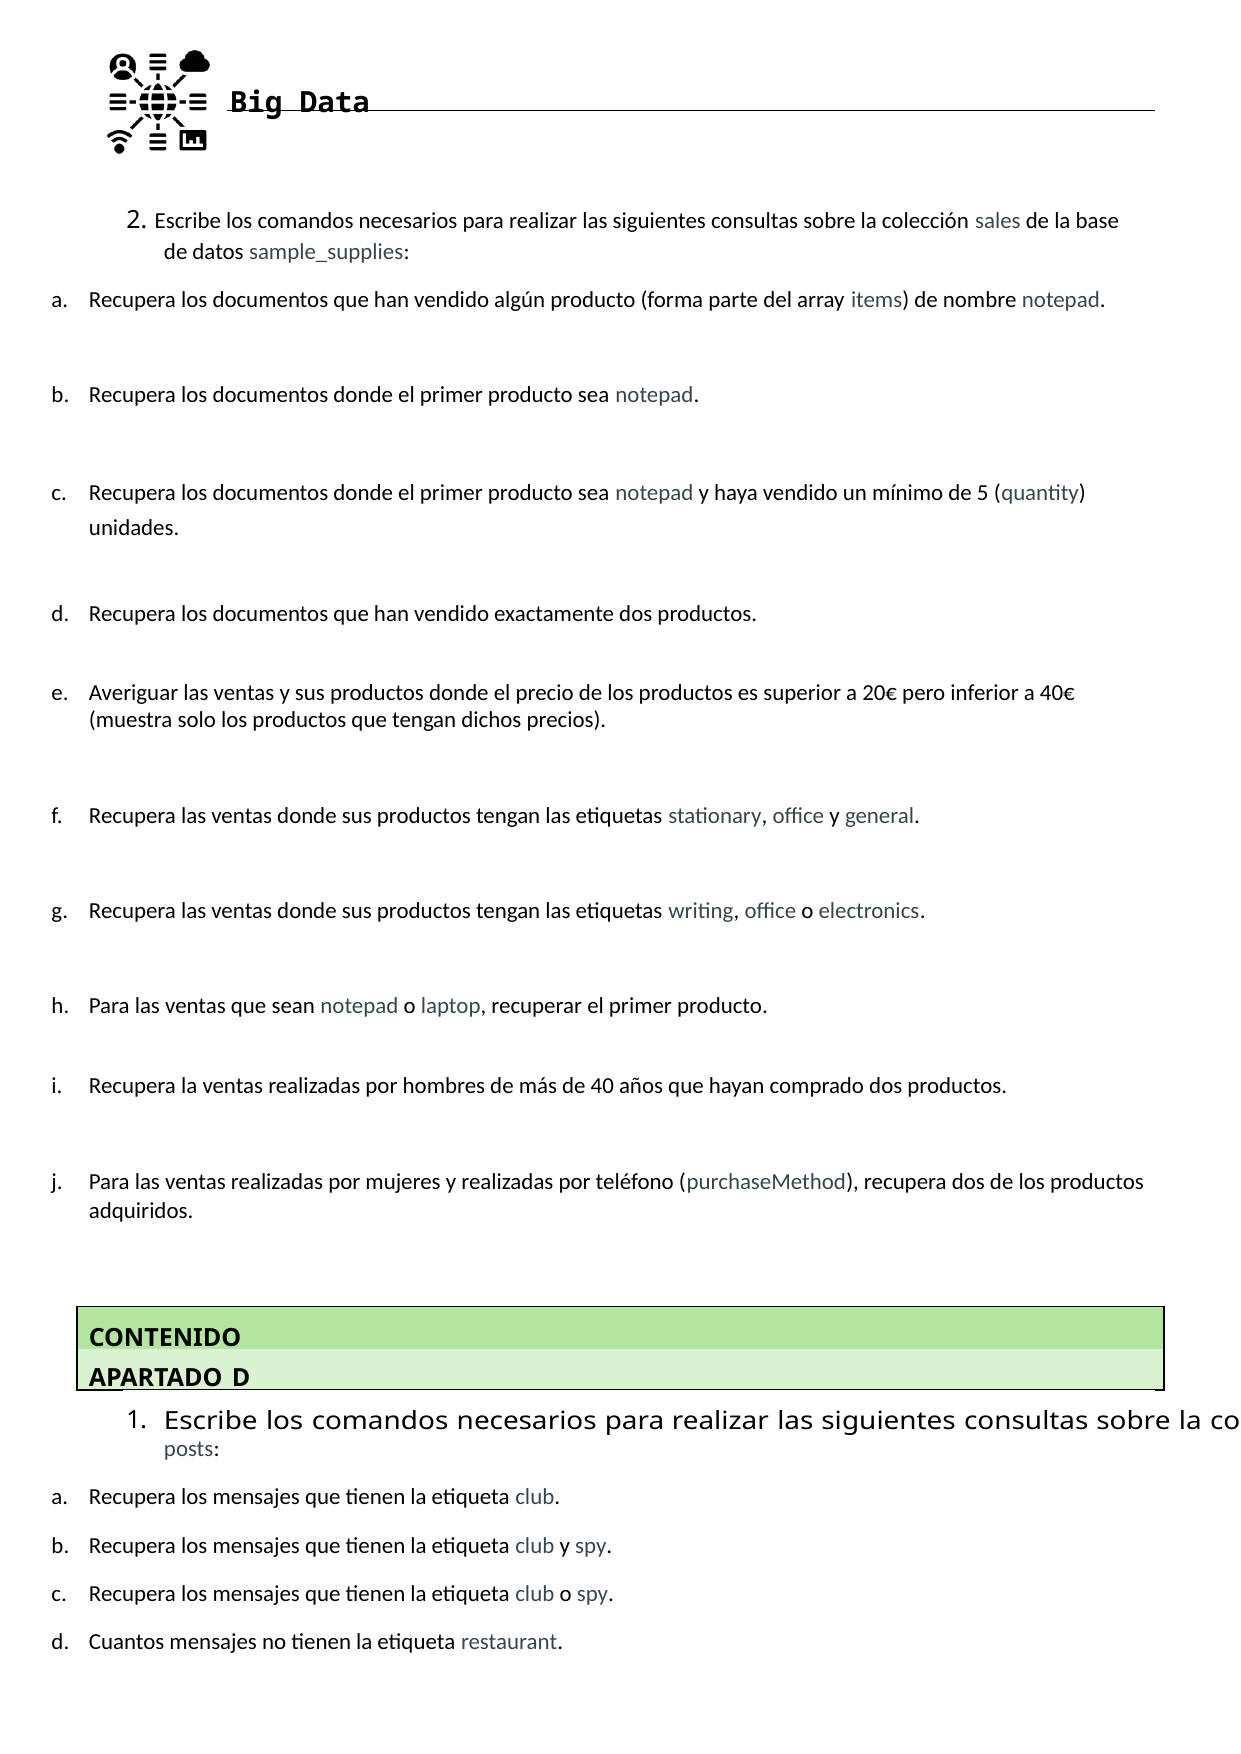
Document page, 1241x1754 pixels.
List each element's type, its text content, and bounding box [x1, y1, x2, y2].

list Recupera los mensajes que tienen la etiqueta club y spy. [51, 1531, 1147, 1559]
list Recupera las ventas donde sus productos tengan las etiquetas stationary, office y general. [51, 801, 1147, 829]
list Recupera las ventas donde sus productos tengan las etiquetas writing, office o electronics. [51, 896, 1147, 924]
list Averiguar las ventas y sus productos donde el precio de los productos es superior a 20€ pero inferior a 40€ (muestra solo los productos que tengan dichos precios). [51, 679, 1147, 733]
list Recupera los mensajes que tienen la etiqueta club o spy. [51, 1579, 1147, 1607]
list Recupera los documentos que han vendido algún producto (forma parte del array items) de nombre notepad. [51, 285, 1147, 313]
text posts: [164, 1434, 1147, 1462]
list Recupera los documentos donde el primer producto sea notepad y haya vendido un mínimo de 5 (quantity) unidades. [51, 478, 1147, 541]
list Recupera los documentos donde el primer producto sea notepad. [51, 380, 1147, 408]
list Cuantos mensajes no tienen la etiqueta restaurant. [51, 1627, 1147, 1655]
text 2. Escribe los comandos necesarios para realizar las siguientes consultas sobre la colección sales de la base de datos sample_supplies: [126, 202, 1147, 265]
list Recupera los documentos que han vendido exactamente dos productos. [51, 599, 1147, 627]
list Recupera la ventas realizadas por hombres de más de 40 años que hayan comprado dos productos. [51, 1071, 1147, 1099]
list Para las ventas realizadas por mujeres y realizadas por teléfono (purchaseMethod), recupera dos de los productos adquiridos. [51, 1167, 1147, 1224]
list Para las ventas que sean notepad o laptop, recuperar el primer producto. [51, 991, 1147, 1019]
list Recupera los mensajes que tienen la etiqueta club. [51, 1482, 1147, 1511]
